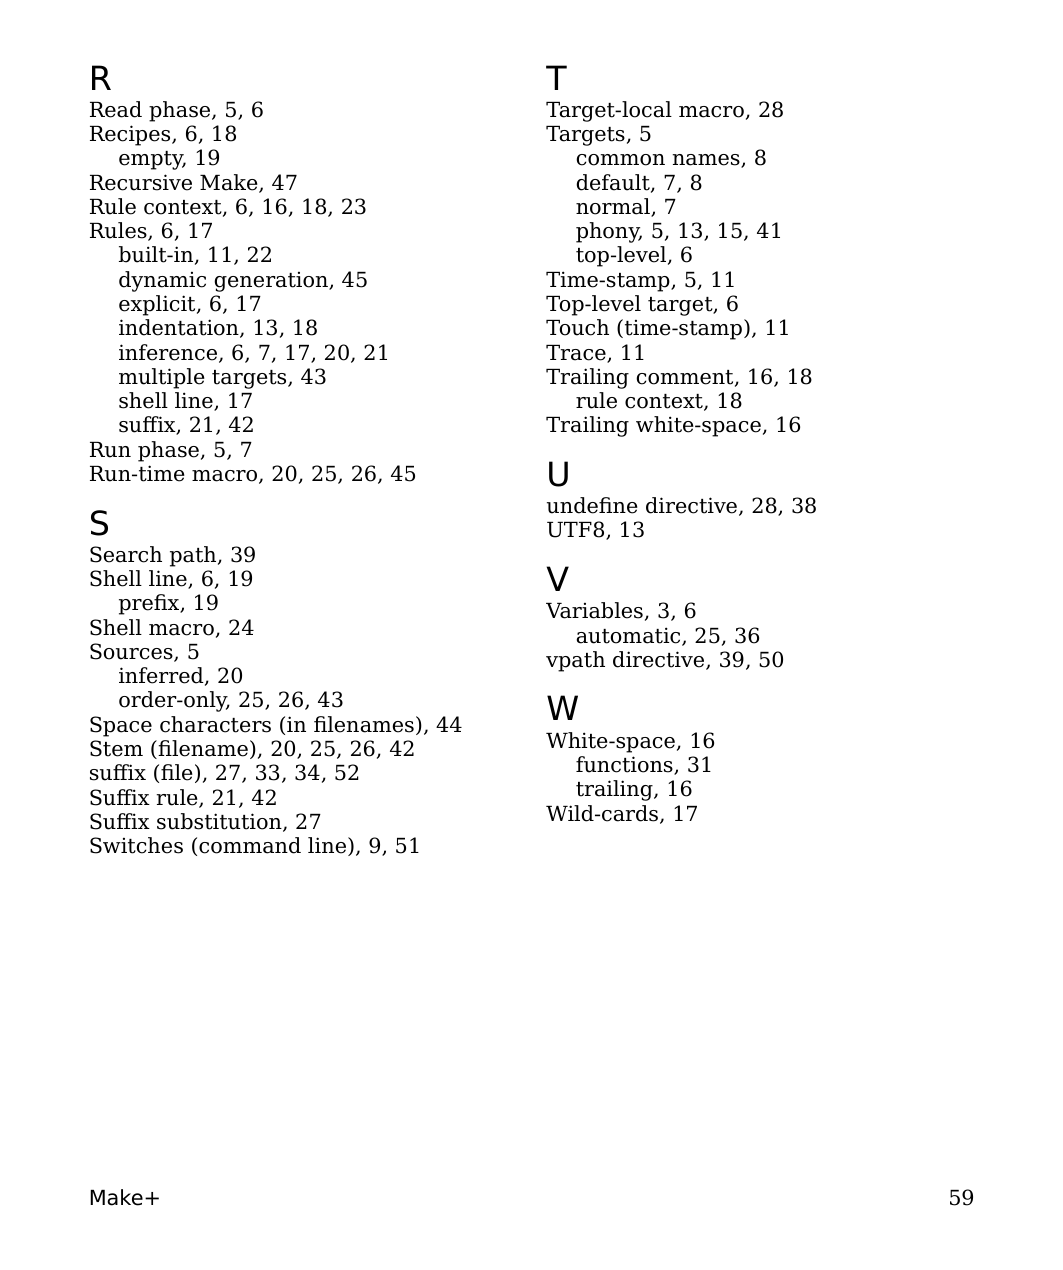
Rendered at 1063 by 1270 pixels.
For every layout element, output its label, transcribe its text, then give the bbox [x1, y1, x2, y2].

text Search path, 39 [88, 543, 517, 567]
text suffix, 21, 42 [118, 413, 517, 438]
text Run phase, 5, 7 [88, 438, 517, 462]
text shell line, 17 [118, 389, 517, 413]
text functions, 31 [576, 753, 974, 777]
text Suffix substitution, 27 [88, 810, 517, 834]
text phony, 5, 13, 15, 41 [576, 219, 974, 243]
text Switches (command line), 9, 51 [88, 834, 517, 858]
text Suffix rule, 21, 42 [88, 786, 517, 810]
text inference, 6, 7, 17, 20, 21 [118, 341, 517, 365]
text Recursive Make, 47 [88, 171, 517, 195]
text R [88, 59, 517, 98]
text Target-local macro, 28 [546, 98, 974, 122]
text Run-time macro, 20, 25, 26, 45 [88, 462, 517, 486]
text Space characters (in filenames), 44 [88, 713, 517, 737]
text explicit, 6, 17 [118, 292, 517, 316]
text Top-level target, 6 [546, 292, 974, 316]
text Stem (filename), 20, 25, 26, 42 [88, 737, 517, 761]
text automatic, 25, 36 [576, 624, 974, 648]
text prefix, 19 [118, 591, 517, 616]
text Sources, 5 [88, 640, 517, 664]
text White-space, 16 [546, 729, 974, 753]
text T [546, 59, 974, 98]
text top-level, 6 [576, 243, 974, 268]
text undefine directive, 28, 38 [546, 494, 974, 518]
text U [546, 455, 974, 494]
text multiple targets, 43 [118, 365, 517, 389]
text Rules, 6, 17 [88, 219, 517, 243]
text Trace, 11 [546, 341, 974, 365]
text order-only, 25, 26, 43 [118, 688, 517, 713]
text default, 7, 8 [576, 171, 974, 195]
text V [546, 561, 974, 599]
text Read phase, 5, 6 [88, 98, 517, 122]
text Touch (time-stamp), 11 [546, 316, 974, 341]
text dynamic generation, 45 [118, 268, 517, 292]
text empty, 19 [118, 146, 517, 171]
text Shell macro, 24 [88, 616, 517, 640]
text built-in, 11, 22 [118, 243, 517, 268]
text suffix (file), 27, 33, 34, 52 [88, 761, 517, 786]
text trailing, 16 [576, 777, 974, 802]
text Trailing white-space, 16 [546, 413, 974, 438]
text normal, 7 [576, 195, 974, 219]
text vpath directive, 39, 50 [546, 648, 974, 672]
text Targets, 5 [546, 122, 974, 146]
text inferred, 20 [118, 664, 517, 688]
text Shell line, 6, 19 [88, 567, 517, 591]
text W [546, 690, 974, 729]
text common names, 8 [576, 146, 974, 171]
text Trailing comment, 16, 18 [546, 365, 974, 389]
text UTF8, 13 [546, 518, 974, 543]
text indentation, 13, 18 [118, 316, 517, 341]
text Recipes, 6, 18 [88, 122, 517, 146]
text Wild-cards, 17 [546, 802, 974, 826]
text Variables, 3, 6 [546, 599, 974, 624]
text Rule context, 6, 16, 18, 23 [88, 195, 517, 219]
text S [88, 504, 517, 543]
text Time-stamp, 5, 11 [546, 268, 974, 292]
text rule context, 18 [576, 389, 974, 413]
